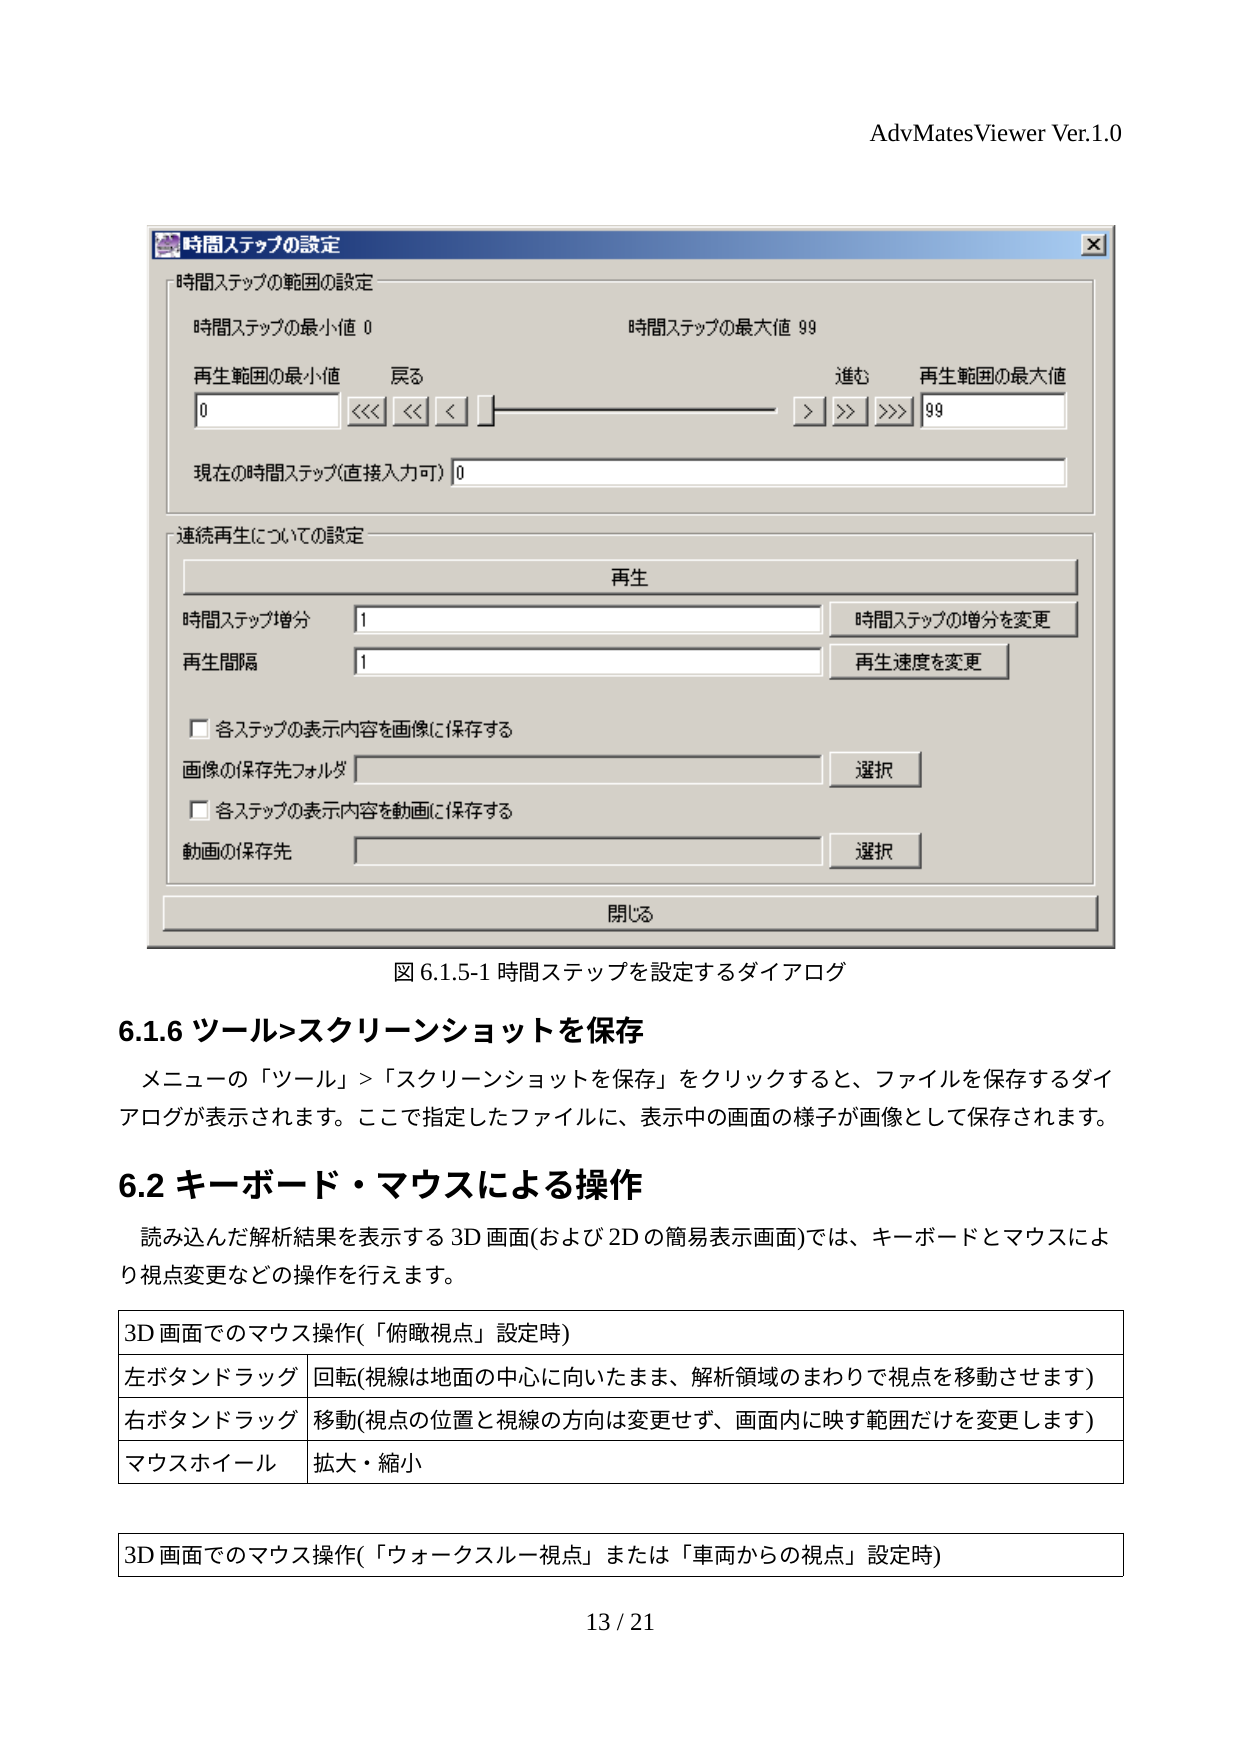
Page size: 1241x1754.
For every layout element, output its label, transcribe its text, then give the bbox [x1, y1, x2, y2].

table_cell 拡大・縮小 [308, 1441, 1123, 1483]
text 読み込んだ解析結果を表示する3D画面(および2Dの簡易表示画面)では、キーボードとマウスにより視点変更などの操作を行えます。 [118, 1220, 1122, 1289]
text メニューの「ツール」>「スクリーンショットを保存」をクリックすると、ファイルを保存するダイアログが表示されます。ここで指定したファイルに、表示中の画面の様子が画像として保存されます。 [118, 1062, 1122, 1132]
table_cell 移動(視点の位置と視線の方向は変更せず、画面内に映す範囲だけを変更します) [308, 1398, 1123, 1440]
picture [146, 225, 1116, 949]
table_header 3D画面でのマウス操作(「ウォークスルー視点」または「車両からの視点」設定時) [119, 1534, 1123, 1576]
table_cell マウスホイール [119, 1441, 307, 1483]
table_cell 回転(視線は地面の中心に向いたまま、解析領域のまわりで視点を移動させます) [308, 1355, 1123, 1397]
subtitle 6.1.6 ツール>スクリーンショットを保存 [118, 1007, 1122, 1050]
text 図6.1.5-1 時間ステップを設定するダイアログ [118, 225, 1122, 987]
table_header 3D画面でのマウス操作(「俯瞰視点」設定時) [119, 1311, 1123, 1354]
subtitle 6.2 キーボード・マウスによる操作 [118, 1159, 1122, 1207]
table_cell 左ボタンドラッグ [119, 1355, 307, 1397]
table_cell 右ボタンドラッグ [119, 1398, 307, 1440]
